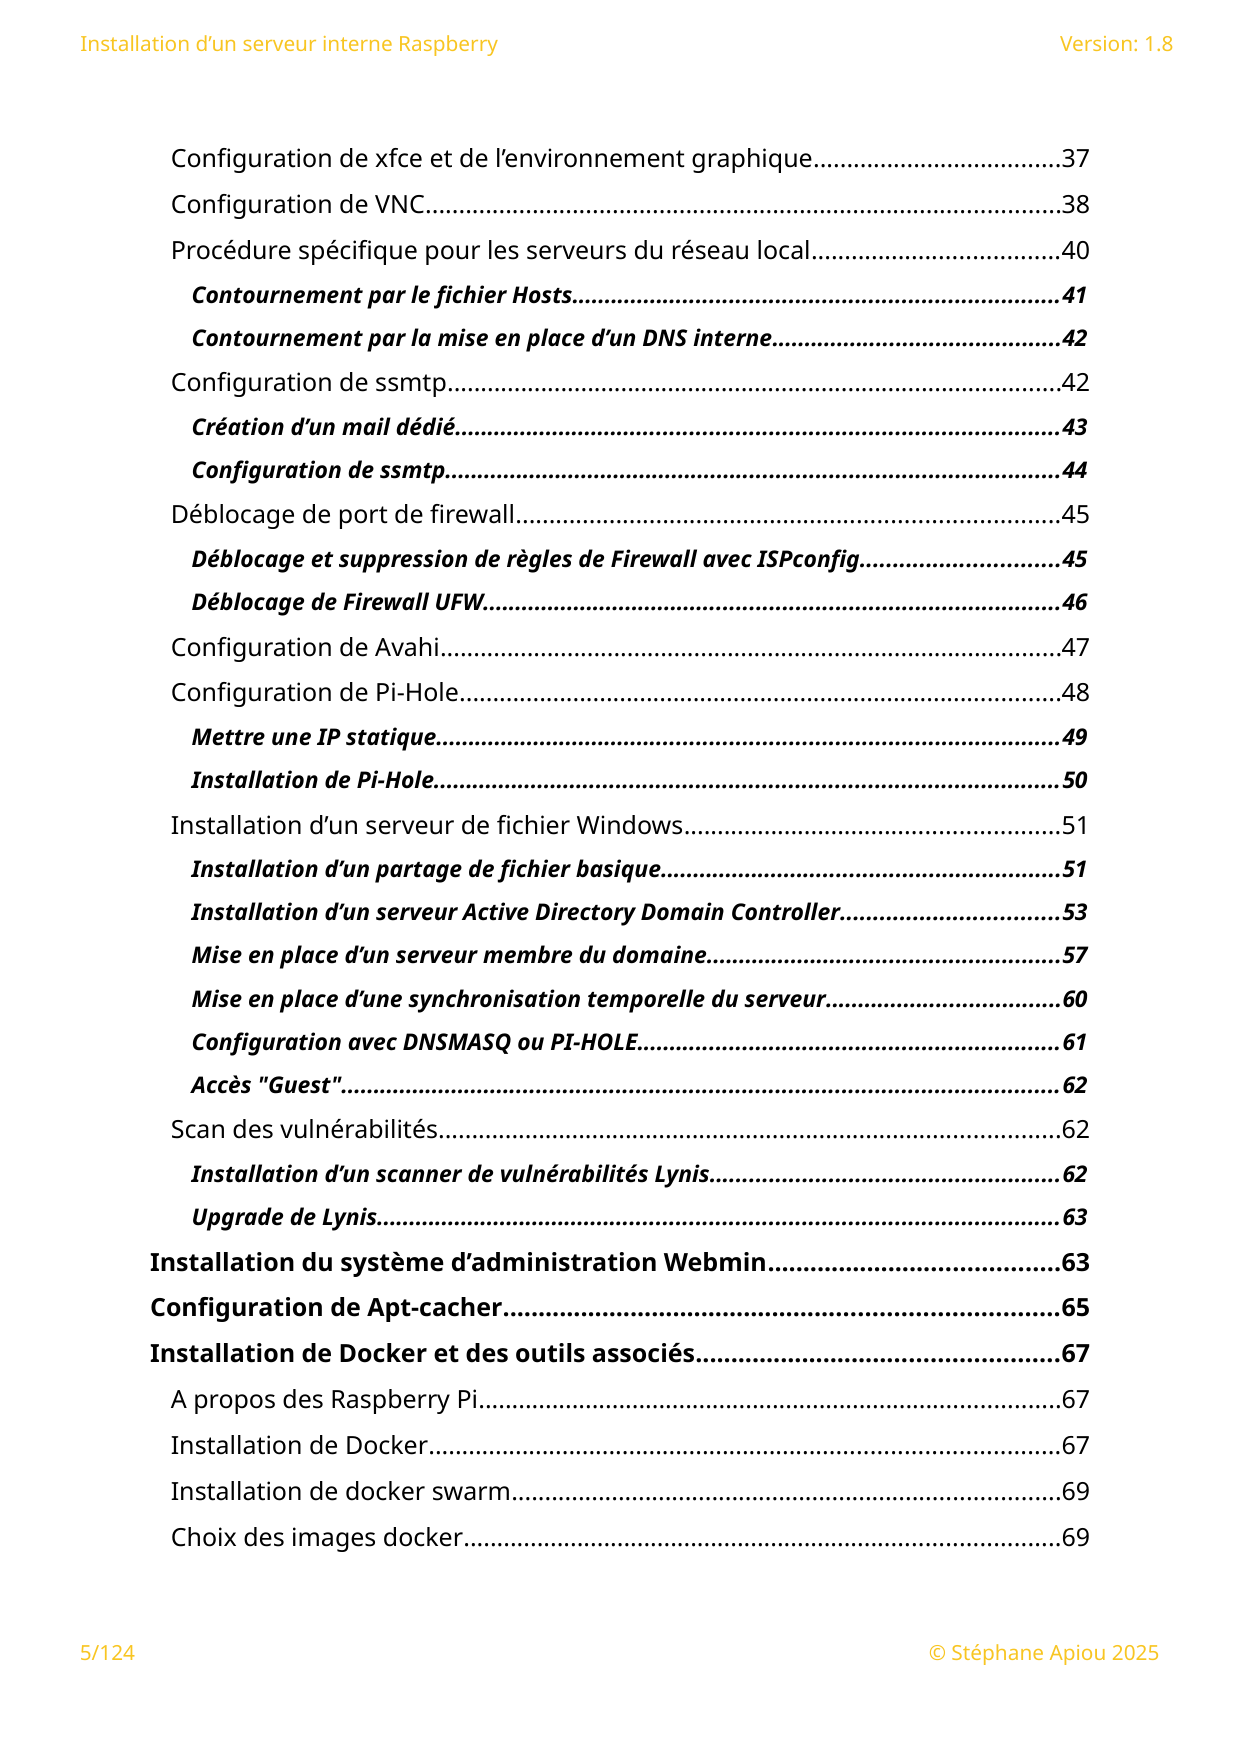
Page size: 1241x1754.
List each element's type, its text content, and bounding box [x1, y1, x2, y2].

text Configuration de xfce et de l’environnement graphique 37 [171, 141, 1090, 175]
text Installation d’un scanner de vulnérabilités Lynis 62 [191, 1158, 1090, 1189]
text Installation de Docker 67 [171, 1428, 1090, 1462]
text Installation du système d’administration Webmin 63 [150, 1244, 1090, 1278]
text Choix des images docker 69 [171, 1520, 1090, 1554]
text Mise en place d’une synchronisation temporelle du serveur 60 [191, 983, 1090, 1014]
text Contournement par la mise en place d’un DNS interne 42 [191, 322, 1090, 353]
text Configuration de Pi-Hole 48 [171, 675, 1090, 709]
text Configuration de Avahi 47 [171, 629, 1090, 663]
text Installation d’un partage de fichier basique 51 [191, 853, 1090, 884]
text Installation de Pi-Hole 50 [191, 764, 1090, 795]
text Accès "Guest" 62 [191, 1069, 1090, 1100]
text Déblocage de port de firewall 45 [171, 497, 1090, 531]
text Installation d’un serveur Active Directory Domain Controller 53 [191, 896, 1090, 928]
text Procédure spécifique pour les serveurs du réseau local 40 [171, 233, 1090, 267]
text Upgrade de Lynis 63 [191, 1201, 1090, 1232]
text Installation d’un serveur de fichier Windows 51 [171, 807, 1090, 841]
text Déblocage de Firewall UFW 46 [191, 586, 1090, 617]
text Mettre une IP statique 49 [191, 721, 1090, 752]
text A propos des Raspberry Pi 67 [171, 1382, 1090, 1416]
text Scan des vulnérabilités 62 [171, 1112, 1090, 1146]
text Contournement par le fichier Hosts 41 [191, 278, 1090, 310]
text Installation de Docker et des outils associés 67 [150, 1336, 1090, 1370]
text Mise en place d’un serveur membre du domaine 57 [191, 939, 1090, 971]
text Configuration de VNC 38 [171, 187, 1090, 221]
text Déblocage et suppression de règles de Firewall avec ISPconfig 45 [191, 543, 1090, 574]
text Configuration de ssmtp 44 [191, 454, 1090, 485]
text Configuration avec DNSMASQ ou PI-HOLE 61 [191, 1026, 1090, 1057]
text Installation de docker swarm 69 [171, 1474, 1090, 1508]
text Configuration de Apt-cacher 65 [150, 1290, 1090, 1324]
text Création d’un mail dédié 43 [191, 411, 1090, 442]
text Configuration de ssmtp 42 [171, 365, 1090, 399]
